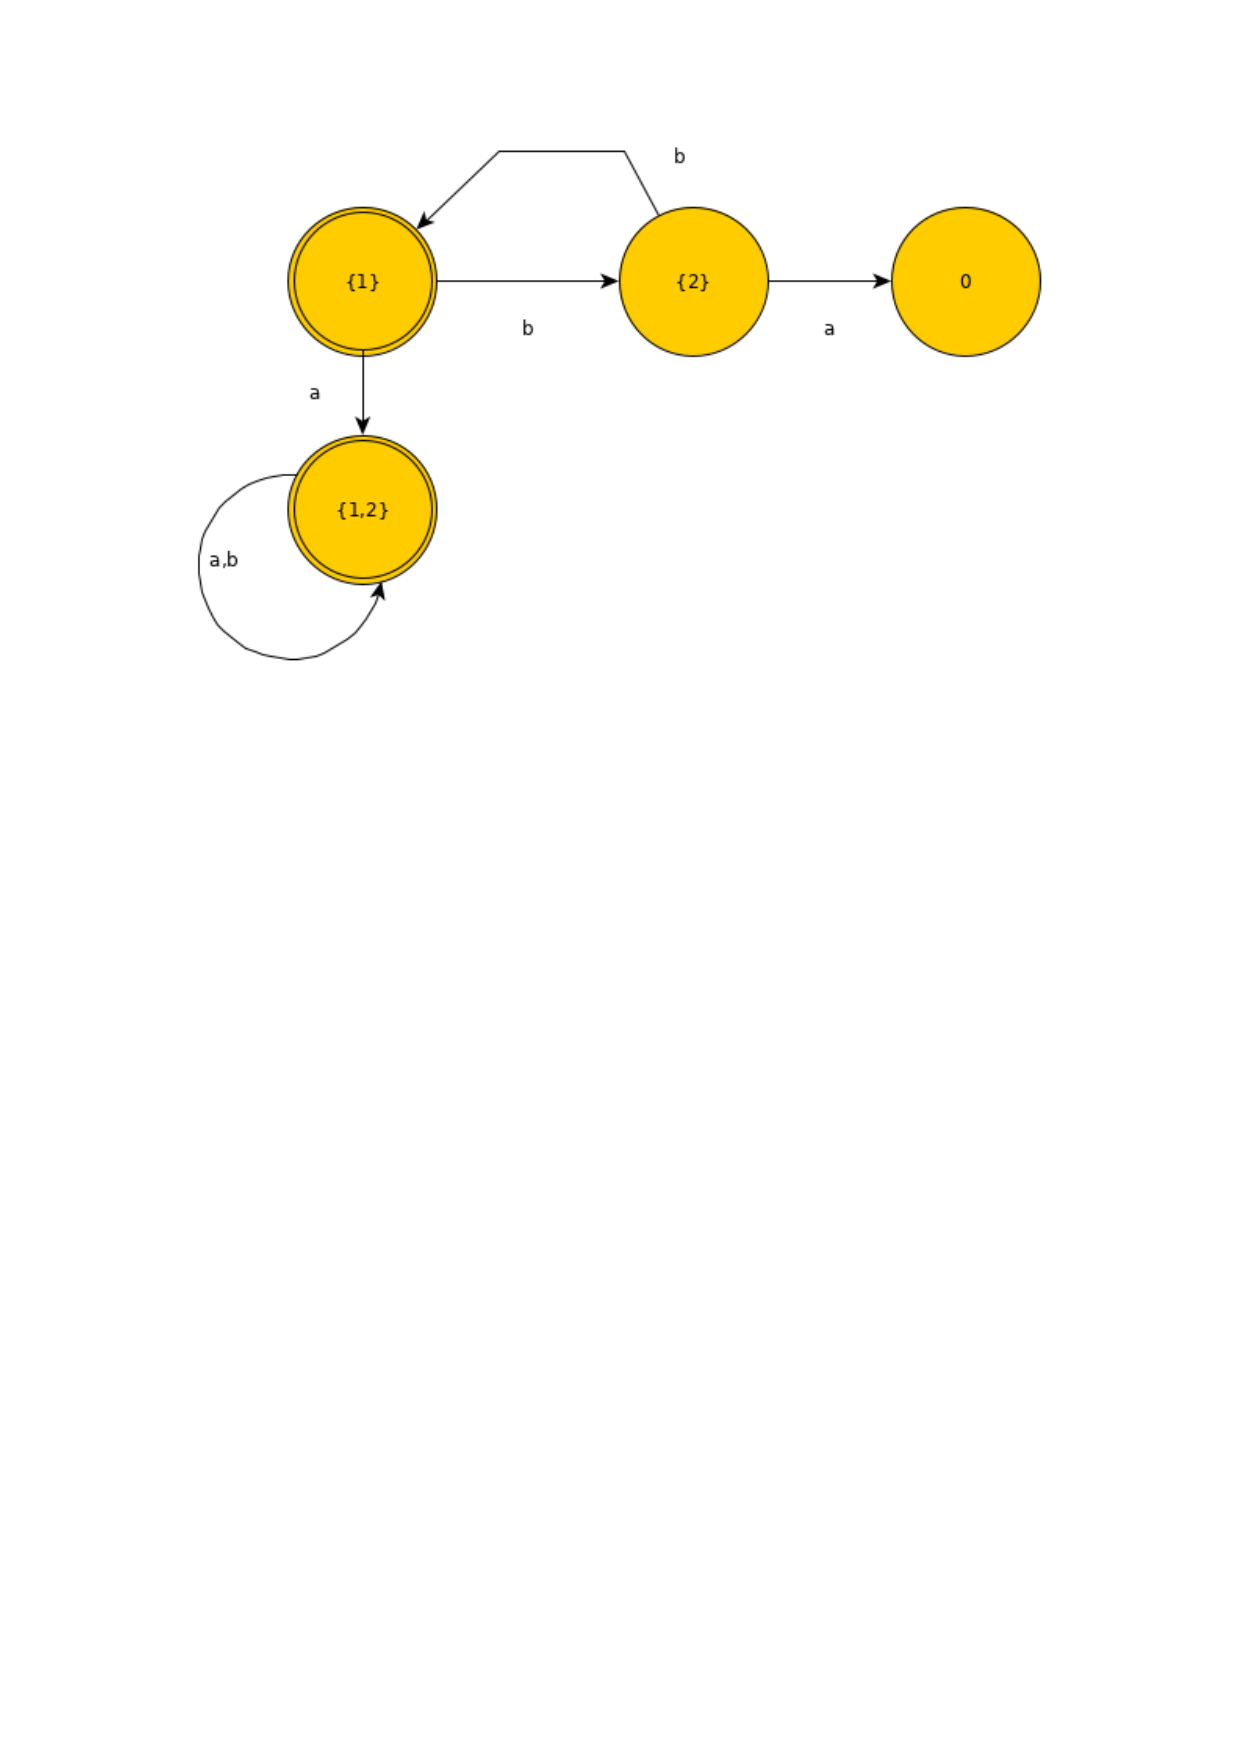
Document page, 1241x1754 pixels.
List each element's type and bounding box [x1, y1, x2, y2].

picture [175, 118, 1065, 684]
